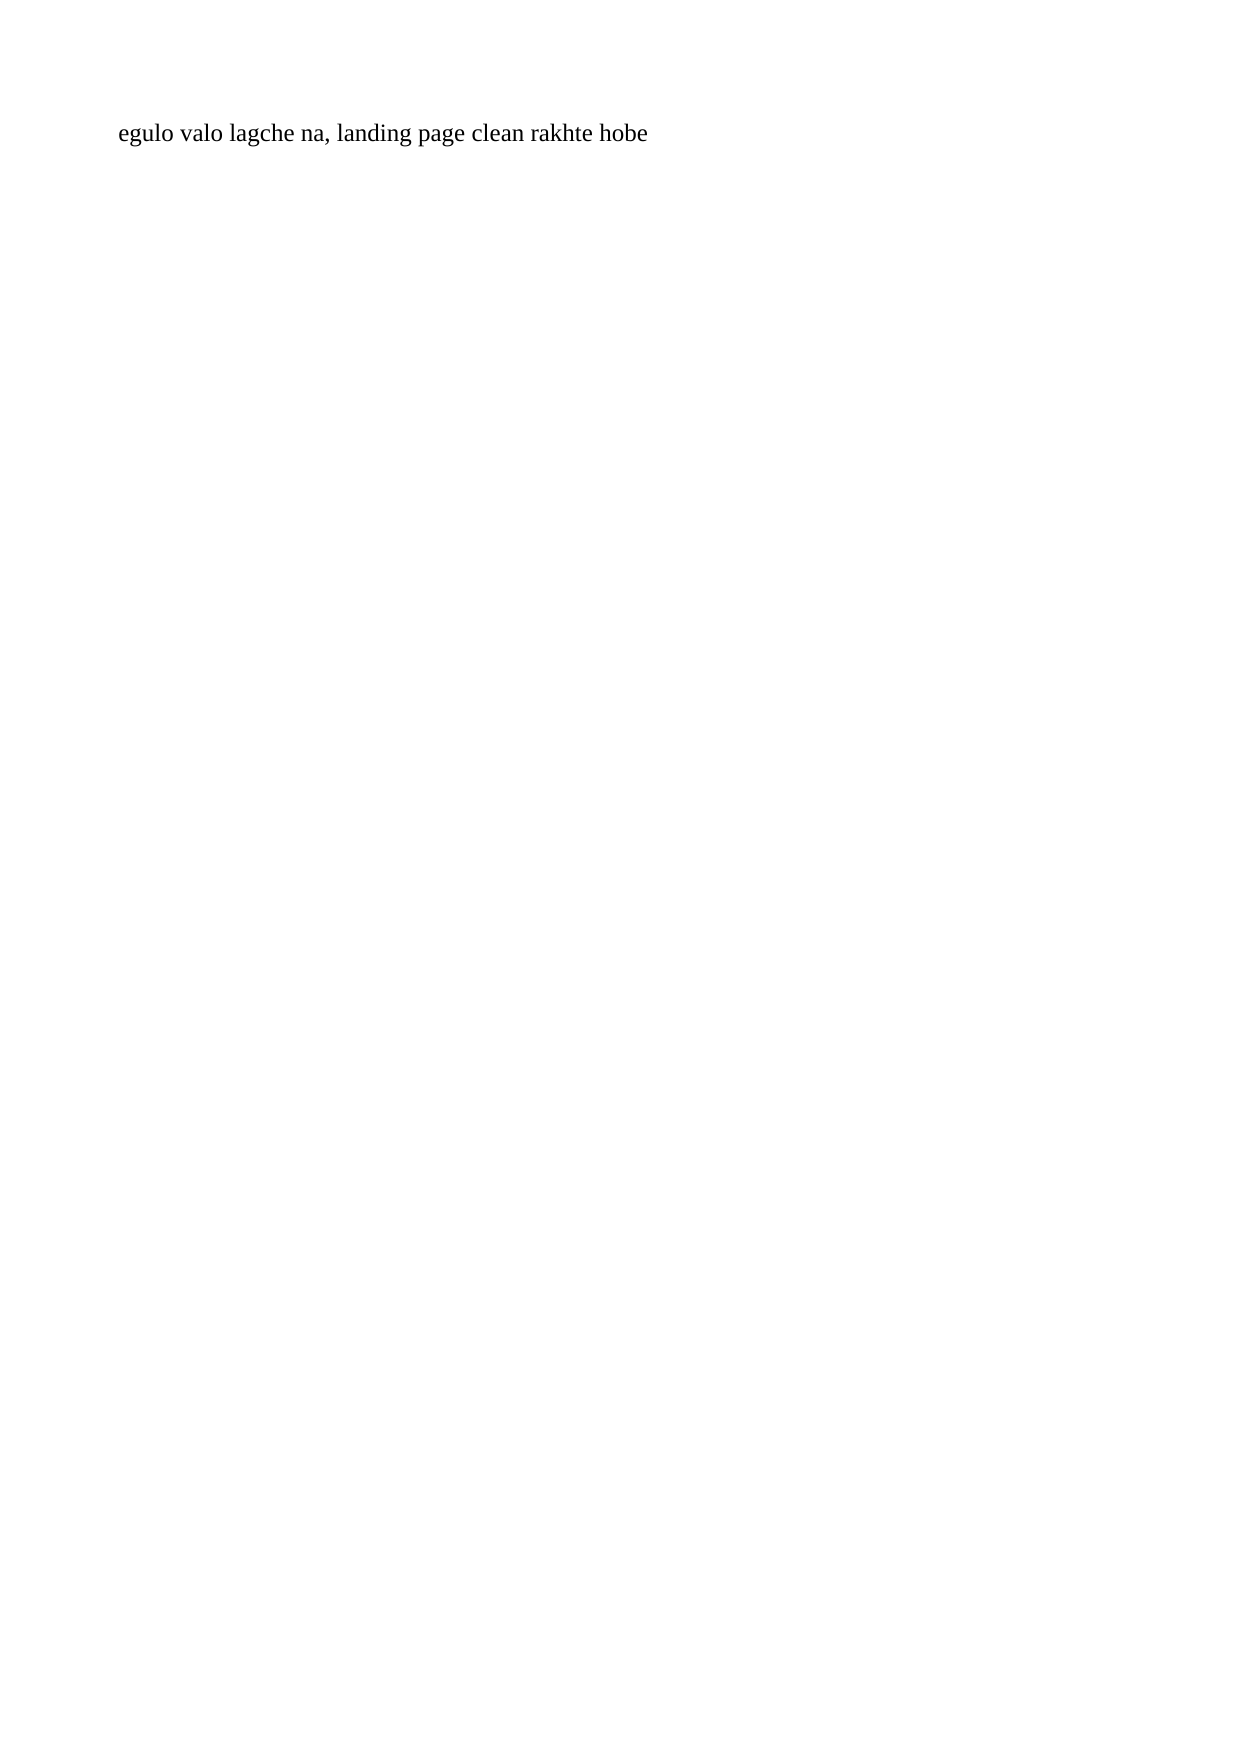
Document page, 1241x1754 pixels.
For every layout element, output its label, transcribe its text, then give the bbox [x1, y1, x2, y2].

text egulo valo lagche na, landing page clean rakhte hobe [118, 118, 1122, 147]
